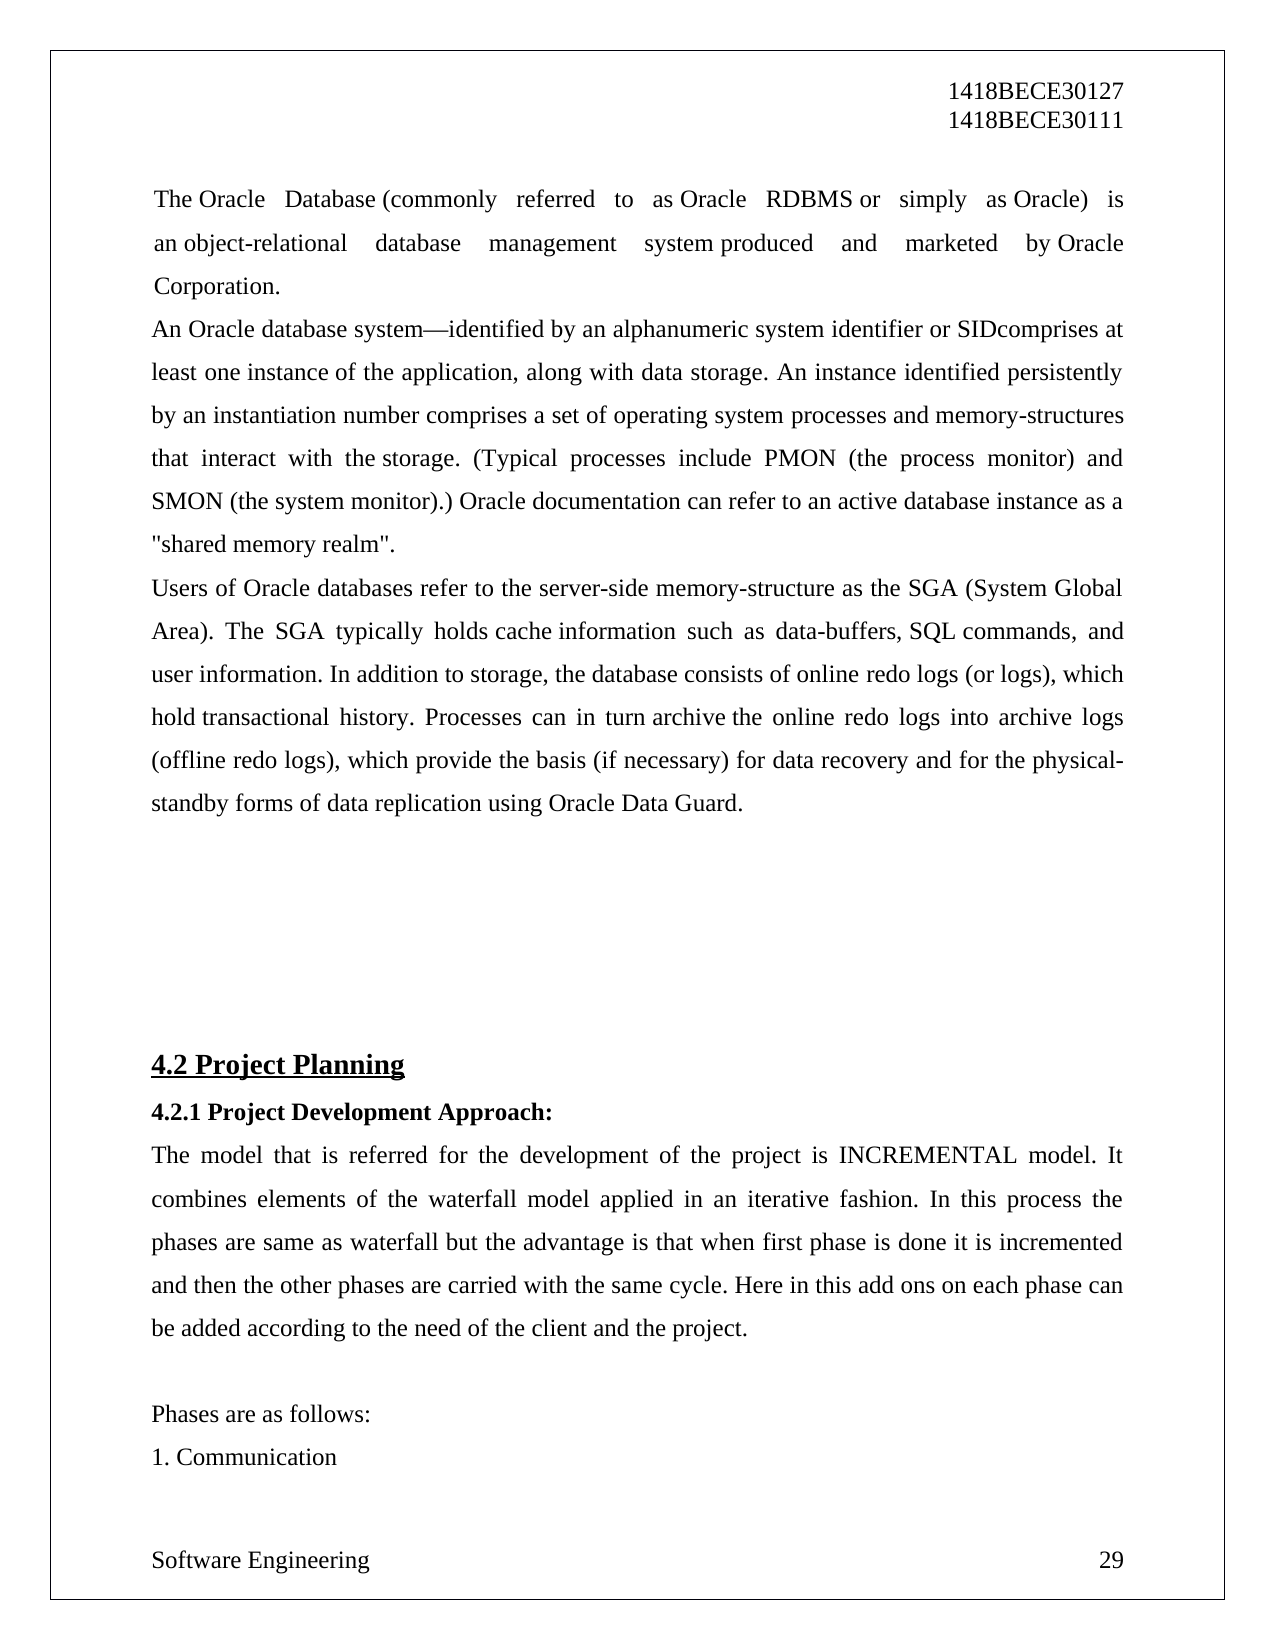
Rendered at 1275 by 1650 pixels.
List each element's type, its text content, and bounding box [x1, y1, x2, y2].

text The Oracle Database (commonly referred to as Oracle RDBMS or simply as Oracle) is an object-relational database management system produced and marketed by Oracle Corporation. [153, 184, 1124, 299]
text 1. Communication [151, 1442, 1124, 1471]
text 4.2.1 Project Development Approach: [151, 1097, 1124, 1126]
text 4.2 Project Planning [151, 1047, 1124, 1081]
text Users of Oracle databases refer to the server-side memory-structure as the SGA (System Global Area). The SGA typically holds cache information such as data-buffers, SQL commands, and user information. In addition to storage, the database consists of online redo logs (or logs), which hold transactional history. Processes can in turn archive the online redo logs into archive logs (offline redo logs), which provide the basis (if necessary) for data recovery and for the physical-standby forms of data replication using Oracle Data Guard. [151, 573, 1124, 817]
text Phases are as follows: [151, 1399, 1124, 1428]
text The model that is referred for the development of the project is INCREMENTAL model. It combines elements of the waterfall model applied in an iterative fashion. In this process the phases are same as waterfall but the advantage is that when first phase is done it is incremented and then the other phases are carried with the same cycle. Here in this add ons on each phase can be added according to the need of the client and the project. [151, 1141, 1124, 1342]
text An Oracle database system—identified by an alphanumeric system identifier or SIDcomprises at least one instance of the application, along with data storage. An instance identified persistently by an instantiation number comprises a set of operating system processes and memory-structures that interact with the storage. (Typical processes include PMON (the process monitor) and SMON (the system monitor).) Oracle documentation can refer to an active database instance as a "shared memory realm". [151, 314, 1124, 558]
